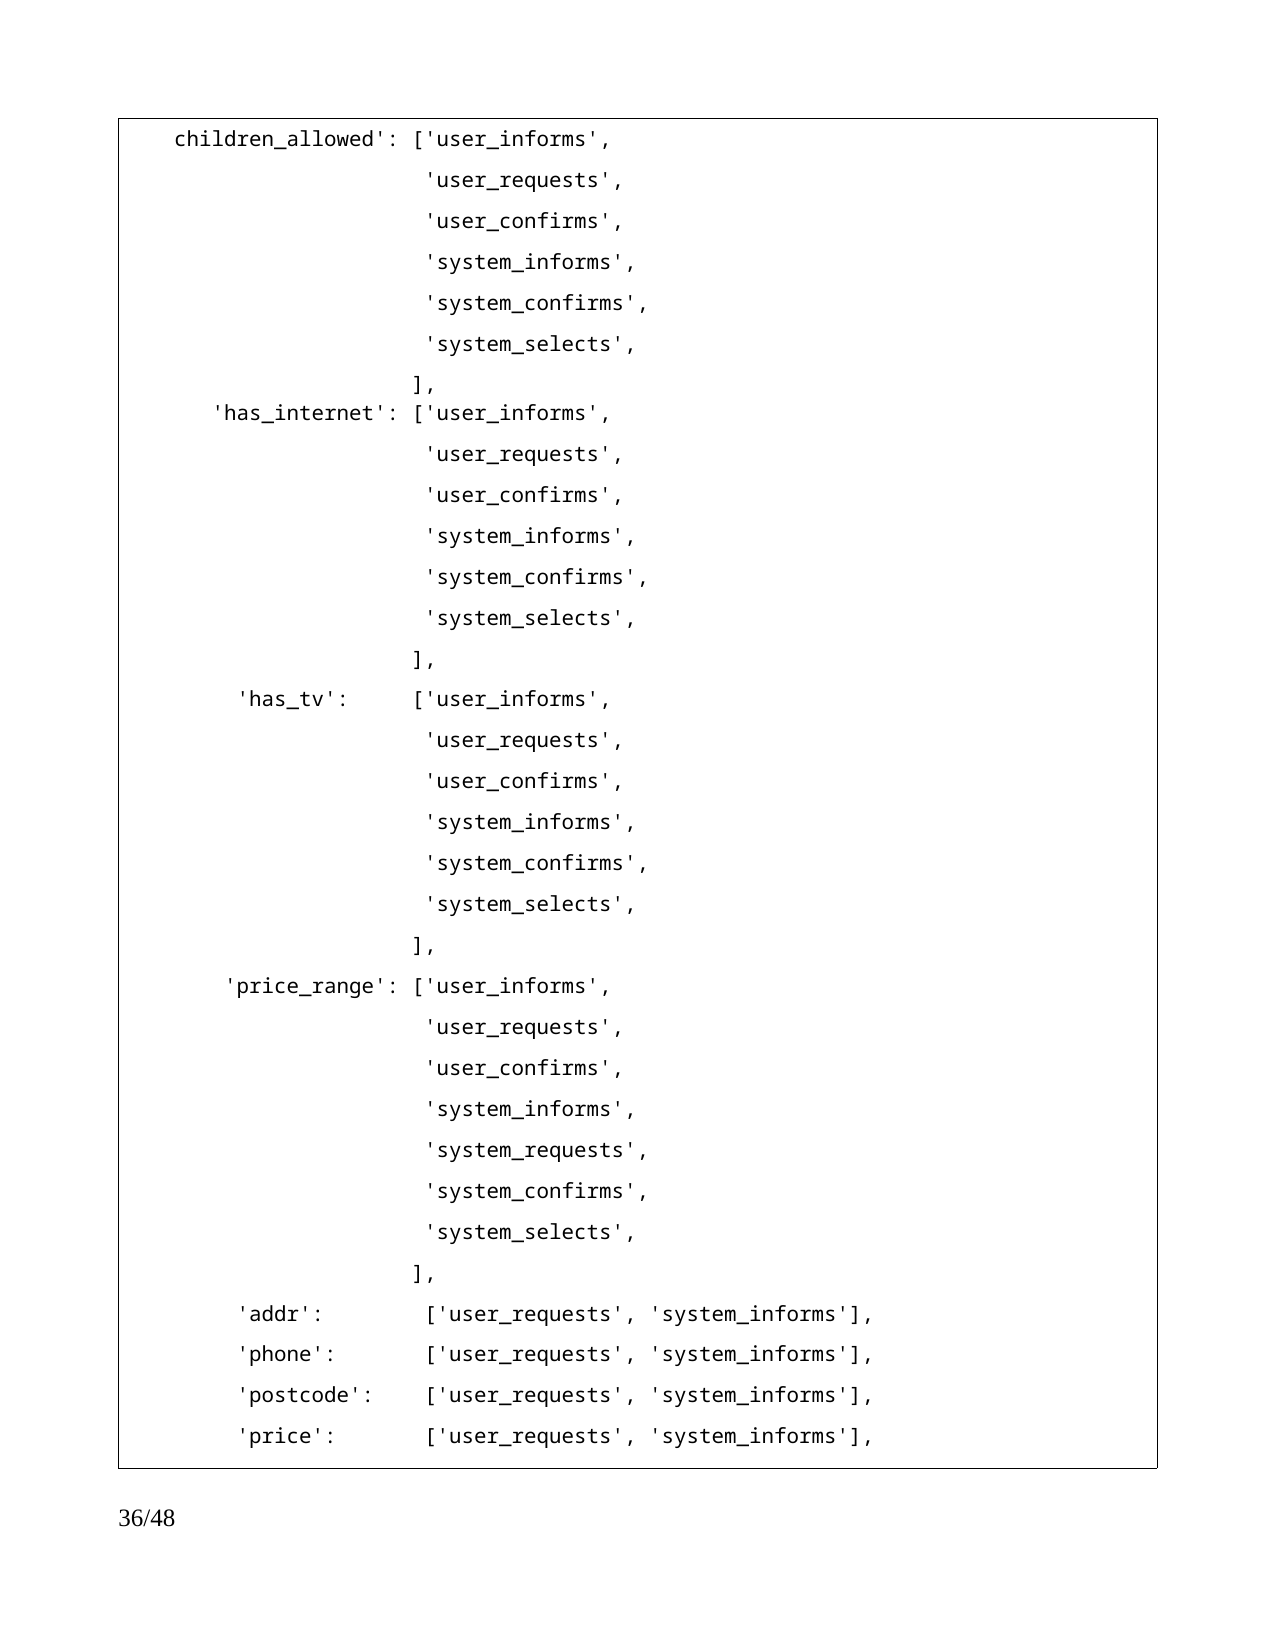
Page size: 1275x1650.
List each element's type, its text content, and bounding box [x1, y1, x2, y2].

table_header children_allowed': ['user_informs', 'user_requests', 'user_confirms', 'system_informs', 'system_confirms', 'system_selects', ], 'has_internet': ['user_informs', 'user_requests', 'user_confirms', 'system_informs', 'system_confirms', 'system_selects', ], 'has_tv': ['user_informs', 'user_requests', 'user_confirms', 'system_informs', 'system_confirms', 'system_selects', ], 'price_range': ['user_informs', 'user_requests', 'user_confirms', 'system_informs', 'system_requests', 'system_confirms', 'system_selects', ], 'addr': ['user_requests', 'system_informs'], 'phone': ['user_requests', 'system_informs'], 'postcode': ['user_requests', 'system_informs'], 'price': ['user_requests', 'system_informs'], [119, 119, 1157, 1468]
